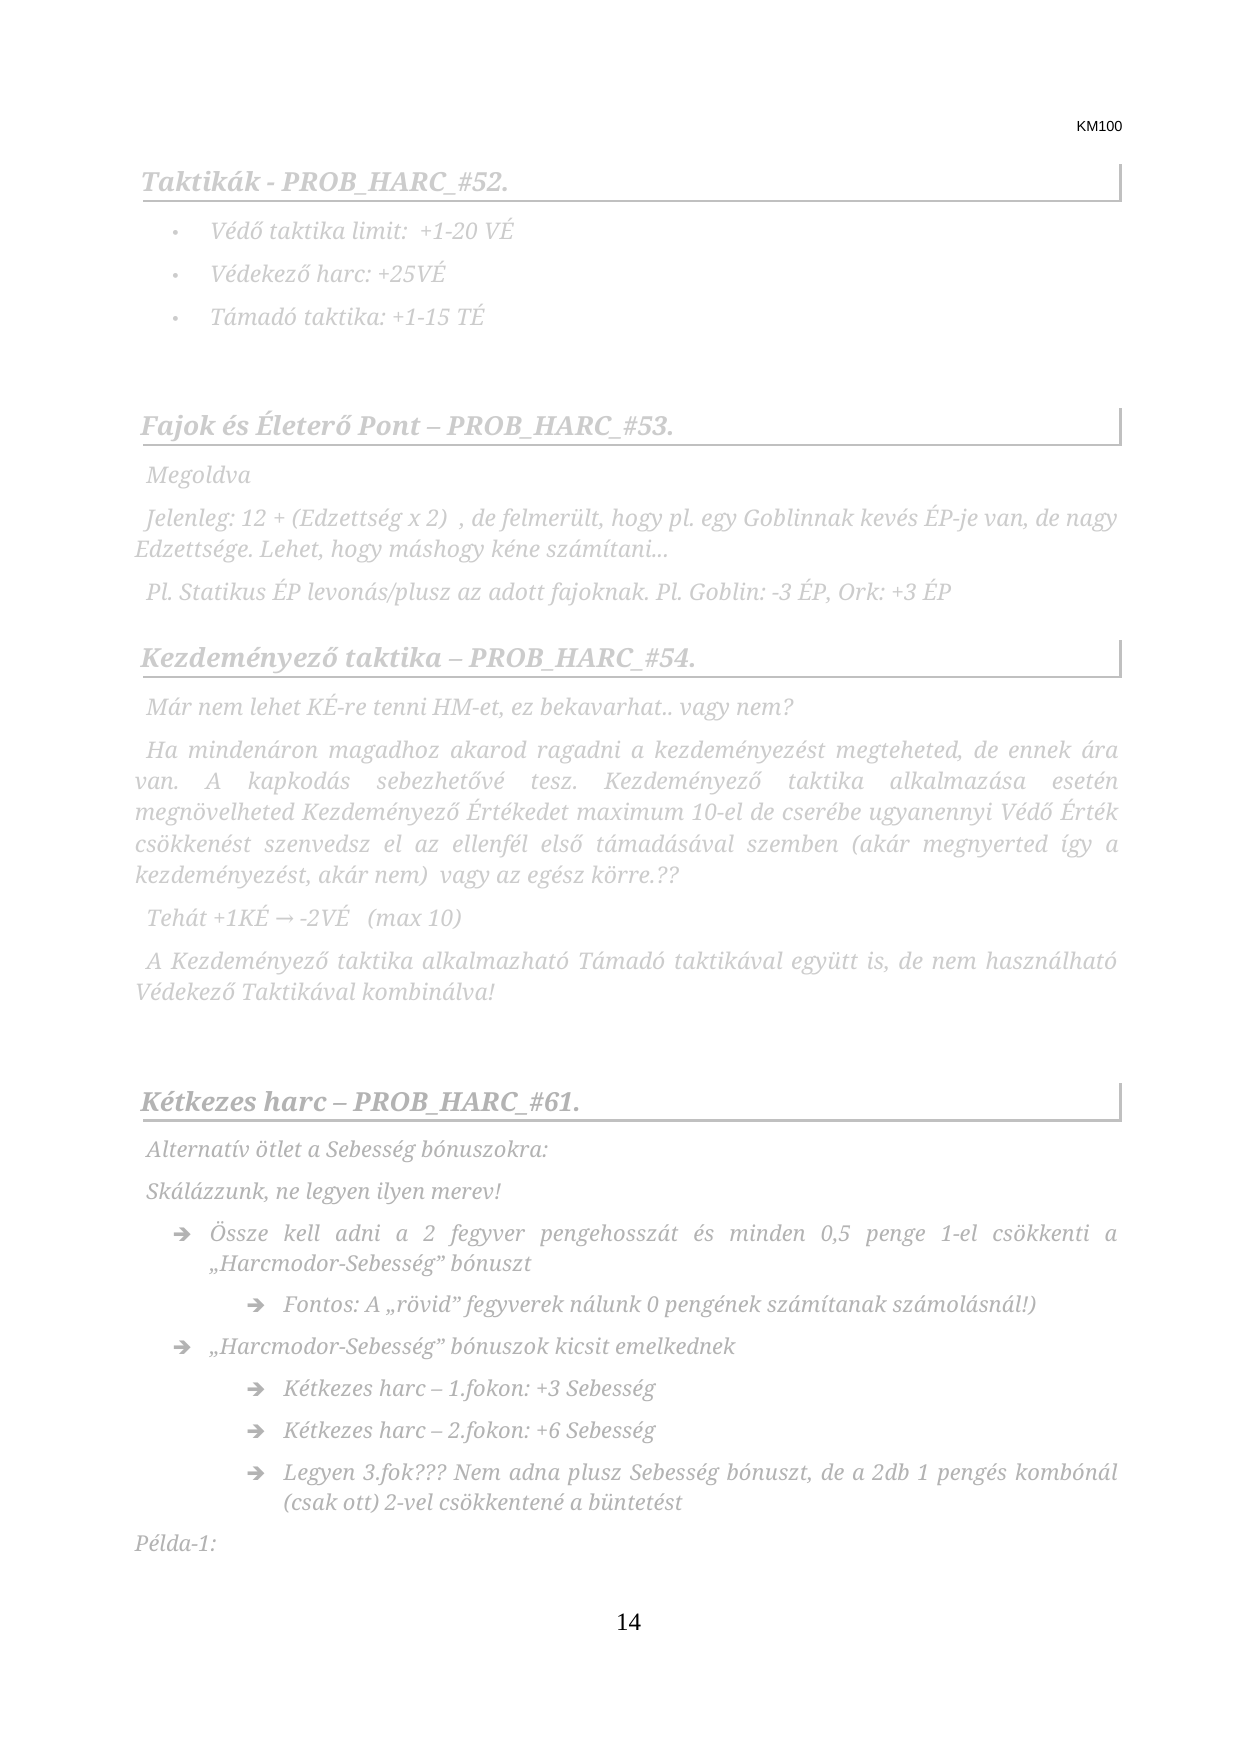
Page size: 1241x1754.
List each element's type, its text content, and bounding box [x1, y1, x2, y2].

list Kétkezes harc – 2.fokon: +6 Sebesség [246, 1414, 1122, 1444]
list Védekező harc: +25VÉ [172, 258, 1122, 289]
subtitle Fajok és Életerő Pont – PROB_HARC_#53. [140, 408, 1119, 443]
list Támadó taktika: +1-15 TÉ [172, 301, 1122, 332]
list Össze kell adni a 2 fegyver pengehosszát és minden 0,5 penge 1-el csökkenti a „Harcmodor-Sebesség” bónuszt [172, 1217, 1122, 1277]
text Példa-1: [134, 1528, 1122, 1558]
list Fontos: A „rövid” fegyverek nálunk 0 pengének számítanak számolásnál!) [246, 1289, 1122, 1319]
subtitle Kezdeményező taktika – PROB_HARC_#54. [140, 640, 1119, 676]
text Megoldva [134, 459, 1122, 490]
text Skálázzunk, ne legyen ilyen merev! [134, 1176, 1122, 1206]
text Pl. Statikus ÉP levonás/plusz az adott fajoknak. Pl. Goblin: -3 ÉP, Ork: +3 ÉP [134, 576, 1122, 607]
text Jelenleg: 12 + (Edzettség x 2) , de felmerült, hogy pl. egy Goblinnak kevés ÉP-je van, de nagy Edzettsége. Lehet, hogy máshogy kéne számítani... [134, 502, 1122, 564]
text A Kezdeményező taktika alkalmazható Támadó taktikával együtt is, de nem használható Védekező Taktikával kombinálva! [134, 945, 1122, 1007]
list Legyen 3.fok??? Nem adna plusz Sebesség bónuszt, de a 2db 1 pengés kombónál (csak ott) 2-vel csökkentené a büntetést [246, 1456, 1122, 1516]
list „Harcmodor-Sebesség” bónuszok kicsit emelkednek [172, 1331, 1122, 1361]
text Tehát +1KÉ → -2VÉ (max 10) [134, 902, 1122, 933]
subtitle Taktikák - PROB_HARC_#52. [140, 164, 1119, 199]
list Kétkezes harc – 1.fokon: +3 Sebesség [246, 1373, 1122, 1403]
subtitle Kétkezes harc – PROB_HARC_#61. [140, 1083, 1119, 1119]
text Már nem lehet KÉ-re tenni HM-et, ez bekavarhat.. vagy nem? [134, 691, 1122, 722]
text Alternatív ötlet a Sebesség bónuszokra: [134, 1134, 1122, 1164]
text Ha mindenáron magadhoz akarod ragadni a kezdeményezést megteheted, de ennek ára van. A kapkodás sebezhetővé tesz. Kezdeményező taktika alkalmazása esetén megnövelheted Kezdeményező Értékedet maximum 10-el de cserébe ugyanennyi Védő Érték csökkenést szenvedsz el az ellenfél első támadásával szemben (akár megnyerted így a kezdeményezést, akár nem) vagy az egész körre.?? [134, 734, 1122, 890]
list Védő taktika limit: +1-20 VÉ [172, 215, 1122, 246]
